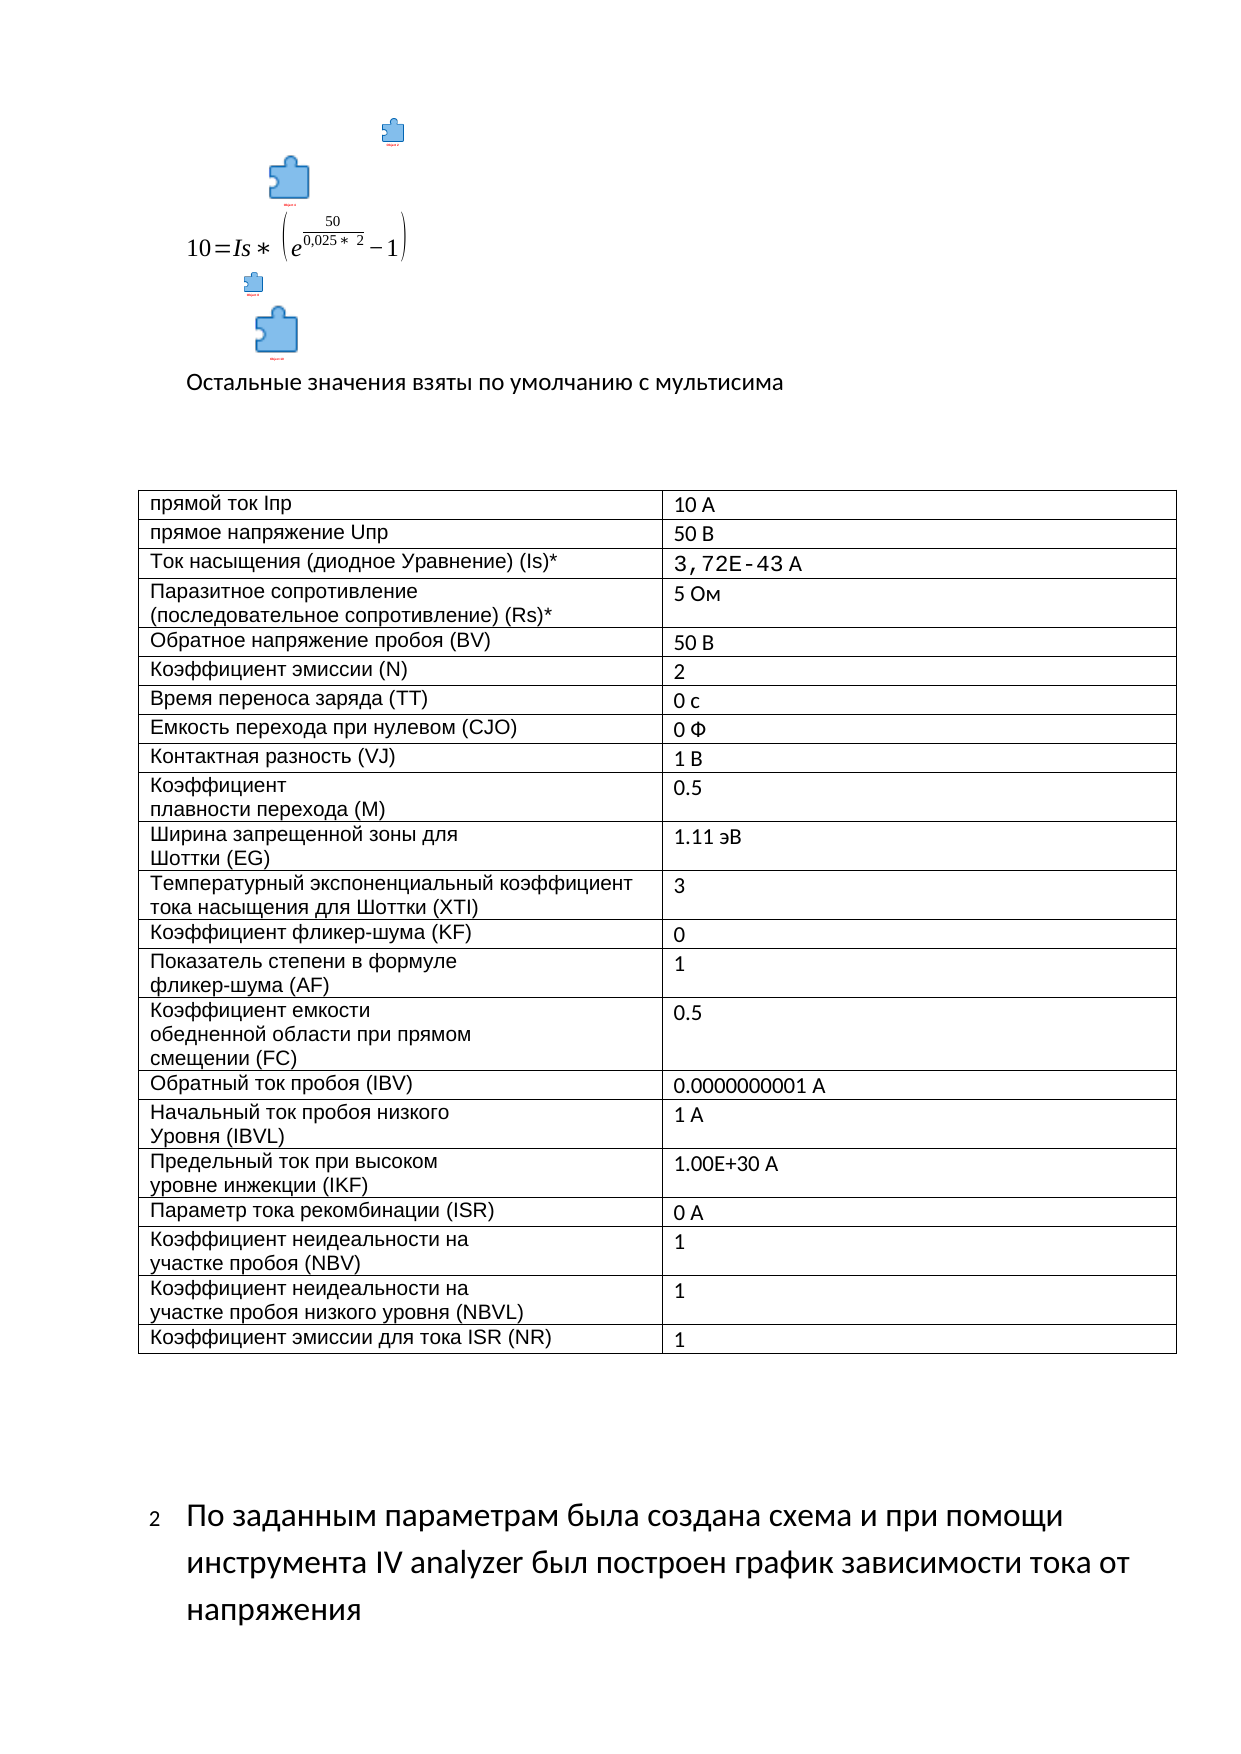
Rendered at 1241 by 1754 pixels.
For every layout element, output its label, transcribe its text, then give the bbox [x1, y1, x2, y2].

table_cell 50 В [663, 628, 1176, 656]
table_cell 1.11 эВ [663, 822, 1176, 870]
table_cell 0 Ф [663, 715, 1176, 743]
table_cell Коэффициент неидеальности на участке пробоя (NBV) [139, 1227, 662, 1275]
table_cell Коэффициент эмиссии (N) [139, 657, 662, 685]
table_cell Паразитное сопротивление (последовательное сопротивление) (Rs)* [139, 579, 662, 627]
table_cell прямое напряжение Uпр [139, 520, 662, 548]
table_cell Коэффициент фликер-шума (KF) [139, 920, 662, 948]
table_cell 0 [663, 920, 1176, 948]
table_cell Время переноса заряда (TT) [139, 686, 662, 714]
table_cell Контактная разность (VJ) [139, 744, 662, 772]
table_cell 1 В [663, 744, 1176, 772]
table_cell Обратный ток пробоя (IBV) [139, 1071, 662, 1099]
table_cell Показатель степени в формуле фликер-шума (AF) [139, 949, 662, 997]
table_cell Коэффициент плавности перехода (M) [139, 773, 662, 821]
table_cell 1 [663, 1325, 1176, 1353]
table_cell 0.5 [663, 773, 1176, 821]
table_cell 1 [663, 949, 1176, 997]
table_cell Обратное напряжение пробоя (BV) [139, 628, 662, 656]
table_cell 2 [663, 657, 1176, 685]
table_cell Начальный ток пробоя низкого Уровня (IBVL) [139, 1100, 662, 1148]
table_cell Предельный ток при высоком уровне инжекции (IKF) [139, 1149, 662, 1197]
table_cell 1 А [663, 1100, 1176, 1148]
table_cell 1 [663, 1227, 1176, 1275]
table_cell Параметр тока рекомбинации (ISR) [139, 1198, 662, 1226]
table_cell 5 Ом [663, 579, 1176, 627]
table_cell Ширина запрещенной зоны для Шоттки (EG) [139, 822, 662, 870]
table_cell 50 В [663, 520, 1176, 548]
list Остальные значения взяты по умолчанию с мультисима [186, 366, 1165, 397]
table_cell 1 [663, 1276, 1176, 1324]
table_cell 0.0000000001 А [663, 1071, 1176, 1099]
table_cell 0 c [663, 686, 1176, 714]
table_cell Емкость перехода при нулевом (CJO) [139, 715, 662, 743]
table_cell Коэффициент неидеальности на участке пробоя низкого уровня (NBVL) [139, 1276, 662, 1324]
table_cell Коэффициент эмиссии для тока ISR (NR) [139, 1325, 662, 1353]
table_cell 1.00E+30 А [663, 1149, 1176, 1197]
table_cell 0.5 [663, 998, 1176, 1070]
table_header 10 А [663, 491, 1176, 518]
list По заданным параметрам была создана схема и при помощи инструмента IV analyzer был построен график зависимости тока от напряжения [149, 1494, 1165, 1628]
table_cell Коэффициент емкости обедненной области при прямом смещении (FC) [139, 998, 662, 1070]
table_cell Ток насыщения (диодное Уравнение) (Is)* [139, 549, 662, 578]
table_header прямой ток Iпр [139, 491, 662, 518]
table_cell 0 А [663, 1198, 1176, 1226]
table_cell Температурный экспоненциальный коэффициент тока насыщения для Шоттки (XTI) [139, 871, 662, 919]
table_cell 3 [663, 871, 1176, 919]
table_cell 3,72E-43 А [663, 549, 1176, 578]
